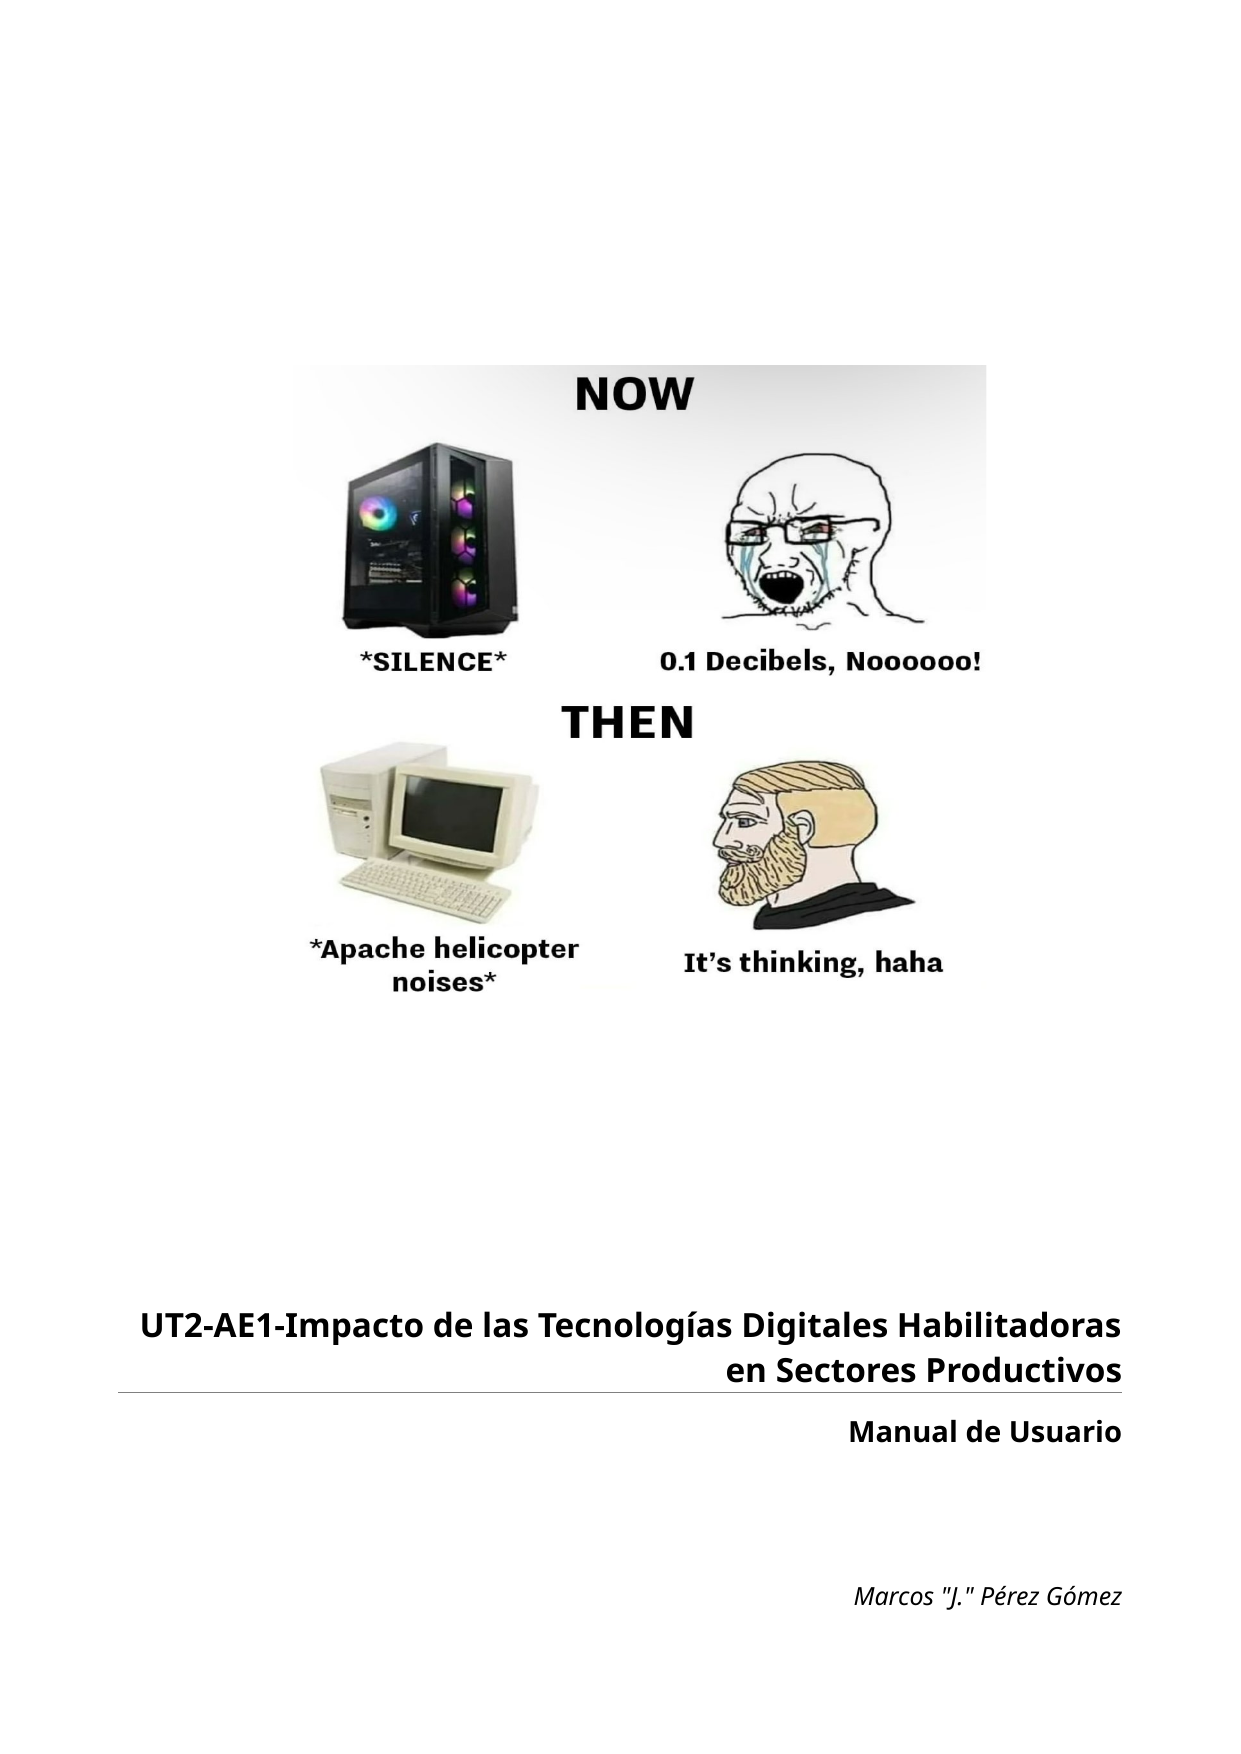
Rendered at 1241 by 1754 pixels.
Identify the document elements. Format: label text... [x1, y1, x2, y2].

title Manual de Usuario [118, 1411, 1122, 1451]
text Marcos "J." Pérez Gómez [118, 1578, 1122, 1612]
text UT2-AE1-Impacto de las Tecnologías Digitales Habilitadoras en Sectores Productivos [118, 1302, 1122, 1392]
picture [292, 365, 987, 1018]
